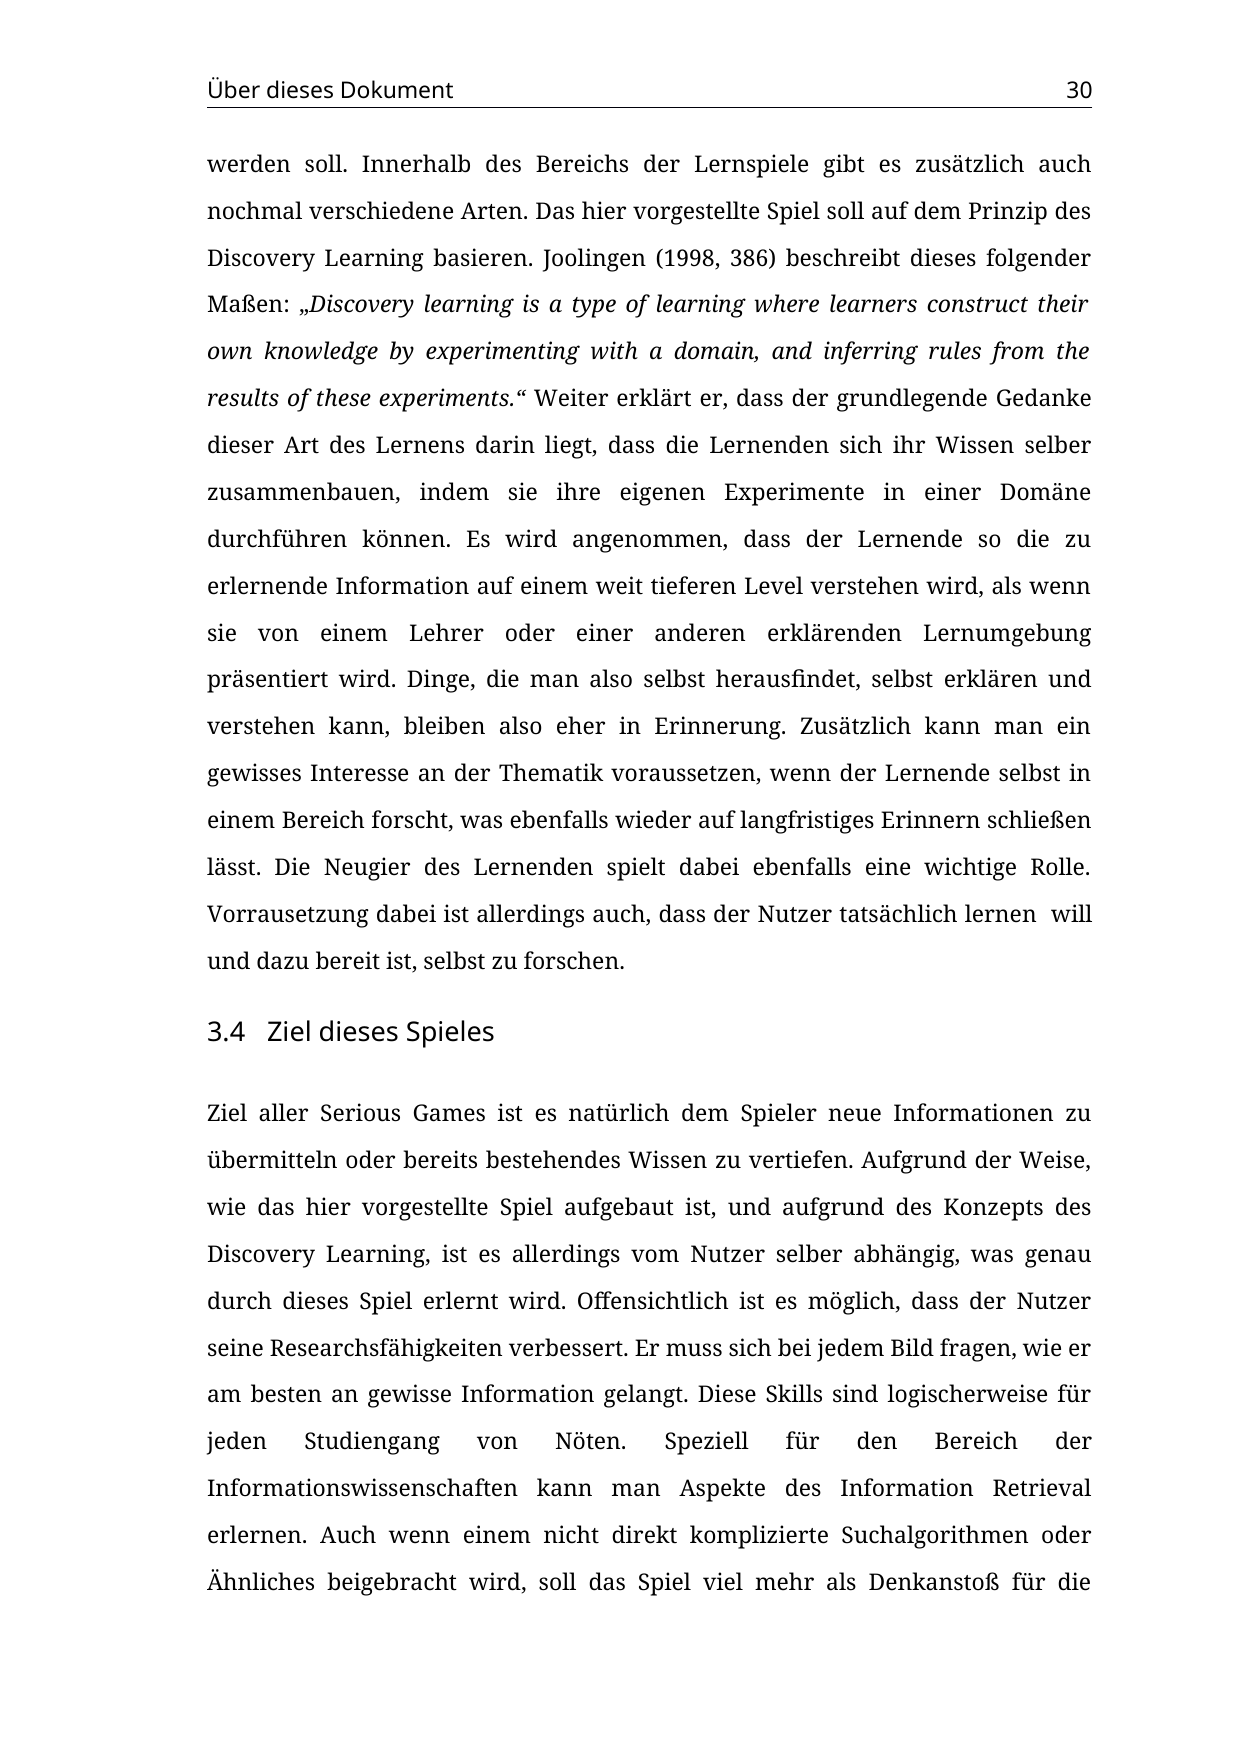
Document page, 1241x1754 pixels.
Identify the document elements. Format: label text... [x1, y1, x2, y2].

text Ziel aller Serious Games ist es natürlich dem Spieler neue Informationen zu übermitteln oder bereits bestehendes Wissen zu vertiefen. Aufgrund der Weise, wie das hier vorgestellte Spiel aufgebaut ist, und aufgrund des Konzepts des Discovery Learning, ist es allerdings vom Nutzer selber abhängig, was genau durch dieses Spiel erlernt wird. Offensichtlich ist es möglich, dass der Nutzer seine Researchsfähigkeiten verbessert. Er muss sich bei jedem Bild fragen, wie er am besten an gewisse Information gelangt. Diese Skills sind logischerweise für jeden Studiengang von Nöten. Speziell für den Bereich der Informationswissenschaften kann man Aspekte des Information Retrieval erlernen. Auch wenn einem nicht direkt komplizierte Suchalgorithmen oder Ähnliches beigebracht wird, soll das Spiel viel mehr als Denkanstoß für die [207, 1097, 1092, 1597]
subtitle Ziel dieses Spieles [207, 1012, 1092, 1049]
text werden soll. Innerhalb des Bereichs der Lernspiele gibt es zusätzlich auch nochmal verschiedene Arten. Das hier vorgestellte Spiel soll auf dem Prinzip des Discovery Learning basieren. Joolingen (1998, 386) beschreibt dieses folgender Maßen: „Discovery learning is a type of learning where learners construct their own knowledge by experimenting with a domain, and inferring rules from the results of these experiments.“ Weiter erklärt er, dass der grundlegende Gedanke dieser Art des Lernens darin liegt, dass die Lernenden sich ihr Wissen selber zusammenbauen, indem sie ihre eigenen Experimente in einer Domäne durchführen können. Es wird angenommen, dass der Lernende so die zu erlernende Information auf einem weit tieferen Level verstehen wird, als wenn sie von einem Lehrer oder einer anderen erklärenden Lernumgebung präsentiert wird. Dinge, die man also selbst herausfindet, selbst erklären und verstehen kann, bleiben also eher in Erinnerung. Zusätzlich kann man ein gewisses Interesse an der Thematik voraussetzen, wenn der Lernende selbst in einem Bereich forscht, was ebenfalls wieder auf langfristiges Erinnern schließen lässt. Die Neugier des Lernenden spielt dabei ebenfalls eine wichtige Rolle. Vorrausetzung dabei ist allerdings auch, dass der Nutzer tatsächlich lernen will und dazu bereit ist, selbst zu forschen. [207, 148, 1092, 976]
